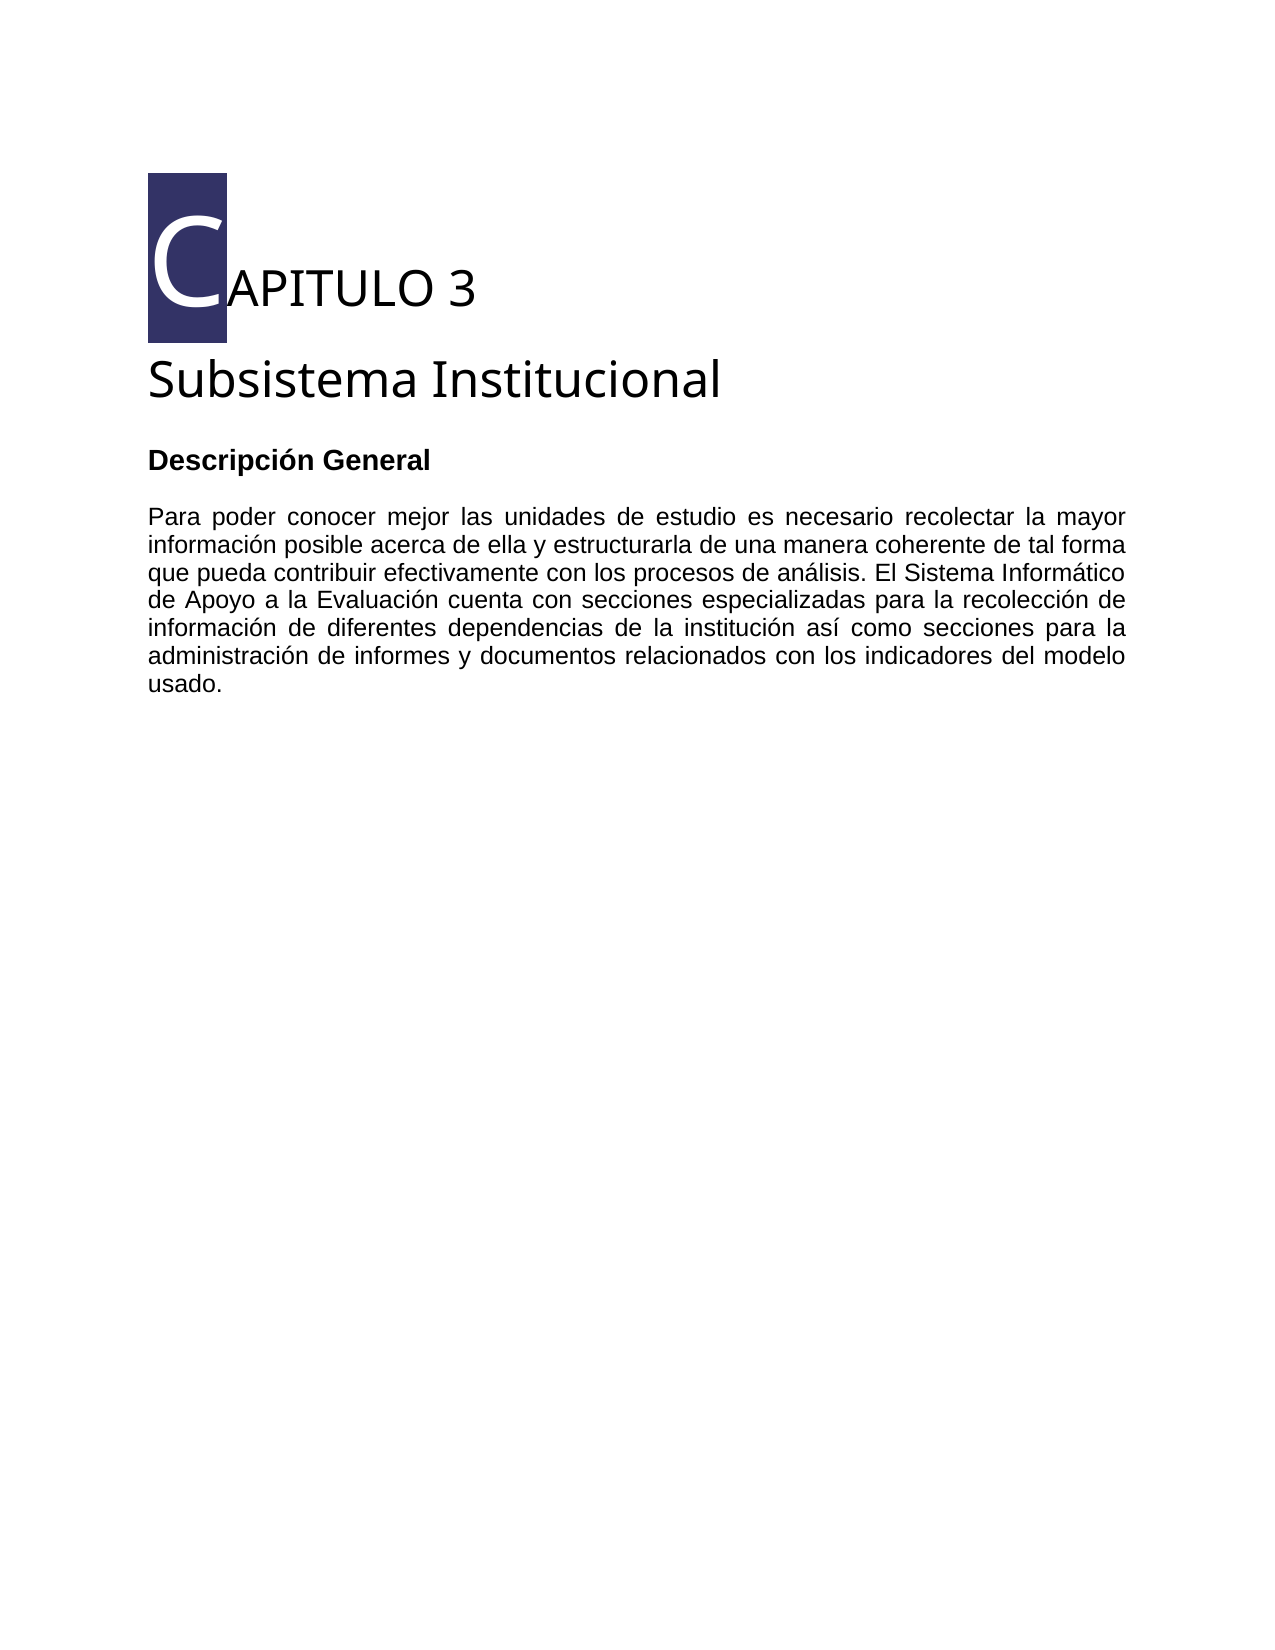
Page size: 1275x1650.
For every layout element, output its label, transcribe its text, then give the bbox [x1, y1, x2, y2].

text Subsistema Institucional [148, 343, 1127, 412]
text Descripción General [148, 444, 1127, 477]
text CAPITULO 3 [148, 173, 1127, 343]
text Para poder conocer mejor las unidades de estudio es necesario recolectar la mayor información posible acerca de ella y estructurarla de una manera coherente de tal forma que pueda contribuir efectivamente con los procesos de análisis. El Sistema Informático de Apoyo a la Evaluación cuenta con secciones especializadas para la recolección de información de diferentes dependencias de la institución así como secciones para la administración de informes y documentos relacionados con los indicadores del modelo usado. [148, 502, 1127, 698]
